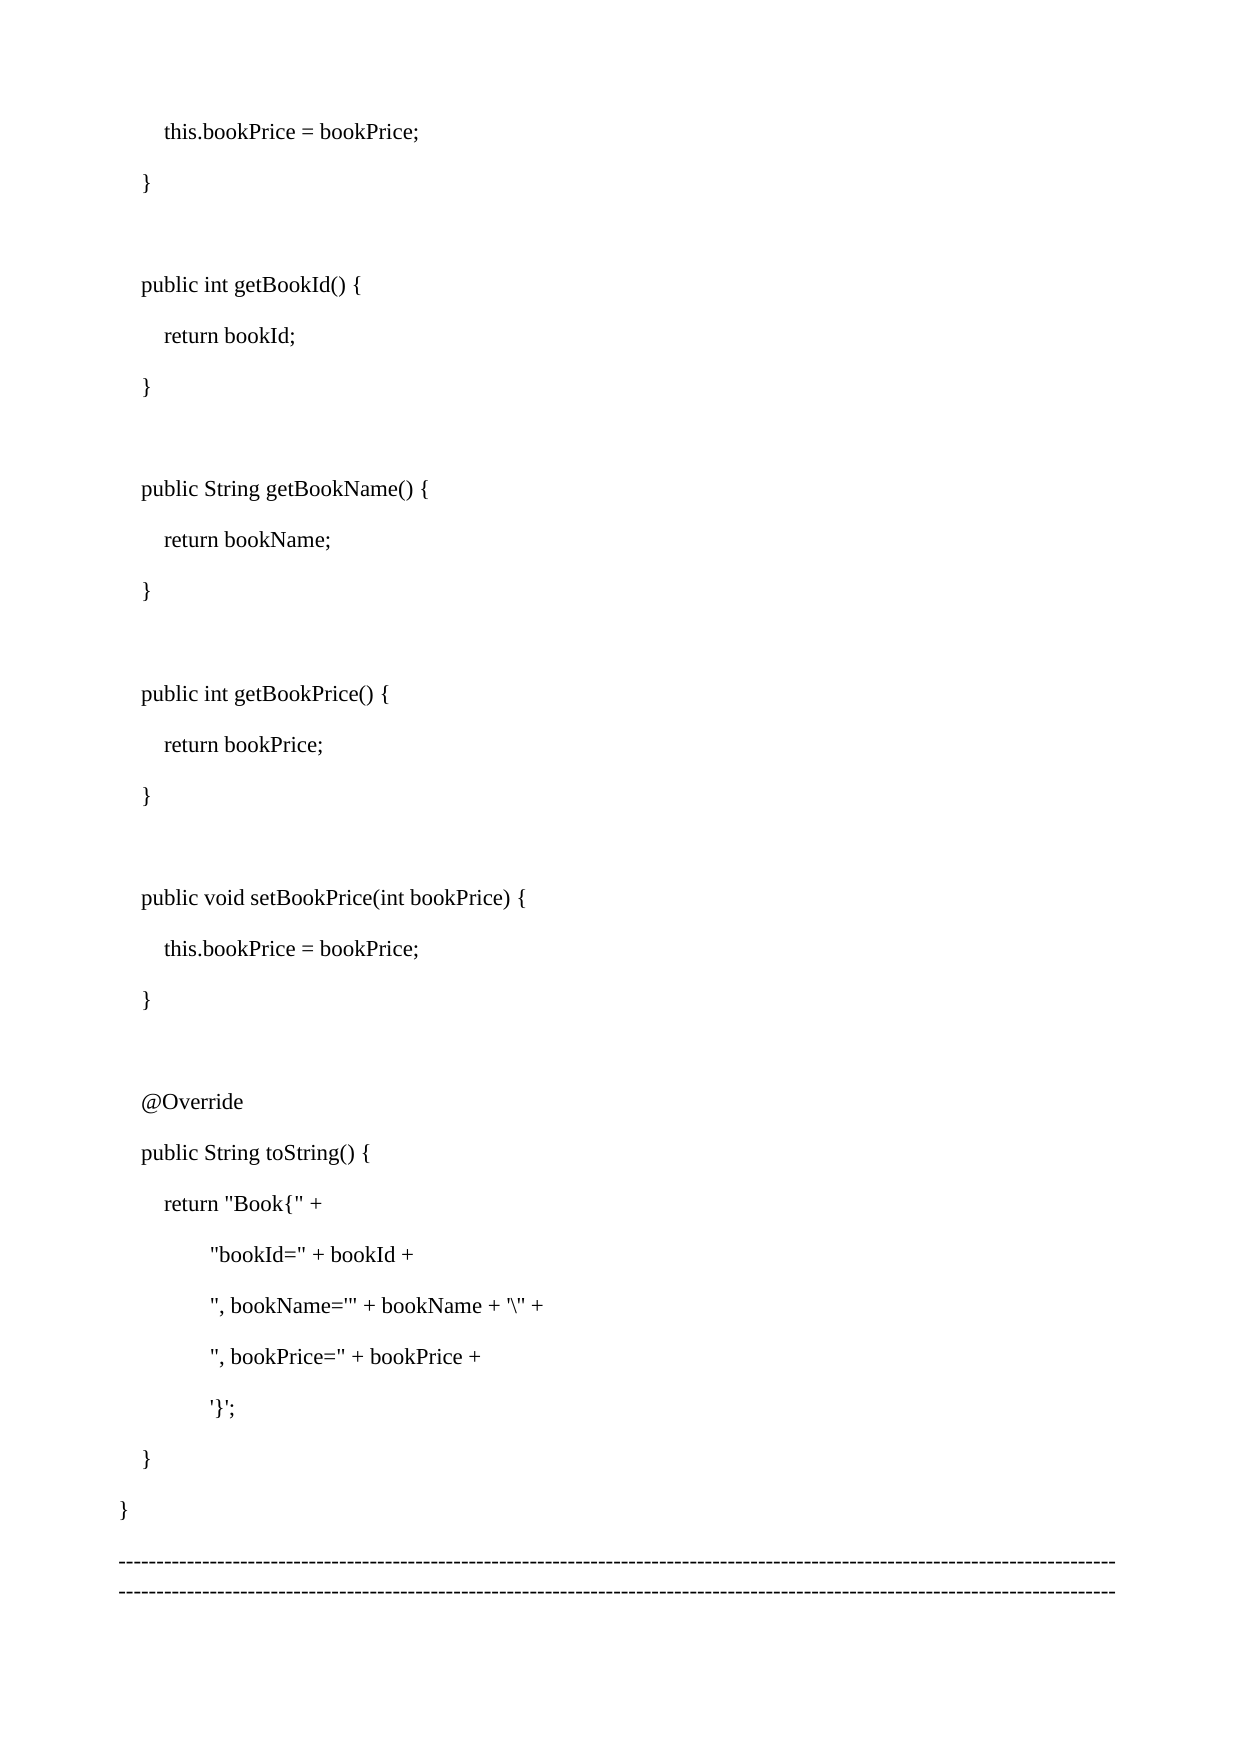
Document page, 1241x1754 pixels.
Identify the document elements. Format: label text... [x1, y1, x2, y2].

text this.bookPrice = bookPrice; [118, 935, 1122, 961]
text ", bookPrice=" + bookPrice + [118, 1343, 1122, 1369]
text public String getBookName() { [118, 475, 1122, 502]
text } [118, 1496, 1122, 1523]
text '}'; [118, 1394, 1122, 1421]
text } [118, 169, 1122, 196]
text public String toString() { [118, 1139, 1122, 1165]
text public void setBookPrice(int bookPrice) { [118, 884, 1122, 910]
text return bookName; [118, 526, 1122, 553]
text this.bookPrice = bookPrice; [118, 118, 1122, 144]
text @Override [118, 1088, 1122, 1114]
text } [118, 373, 1122, 400]
text } [118, 1445, 1122, 1472]
text return bookId; [118, 322, 1122, 349]
text public int getBookId() { [118, 271, 1122, 298]
text return "Book{" + [118, 1190, 1122, 1216]
text } [118, 986, 1122, 1012]
text return bookPrice; [118, 731, 1122, 757]
text ---------------------------------------------------------------------------------------------------------------------------------------------------------------------------------------------------------------------------------------------------------------------- [118, 1547, 1122, 1604]
text "bookId=" + bookId + [118, 1241, 1122, 1267]
text ", bookName='" + bookName + '\'' + [118, 1292, 1122, 1318]
text public int getBookPrice() { [118, 679, 1122, 706]
text } [118, 782, 1122, 808]
text } [118, 577, 1122, 604]
